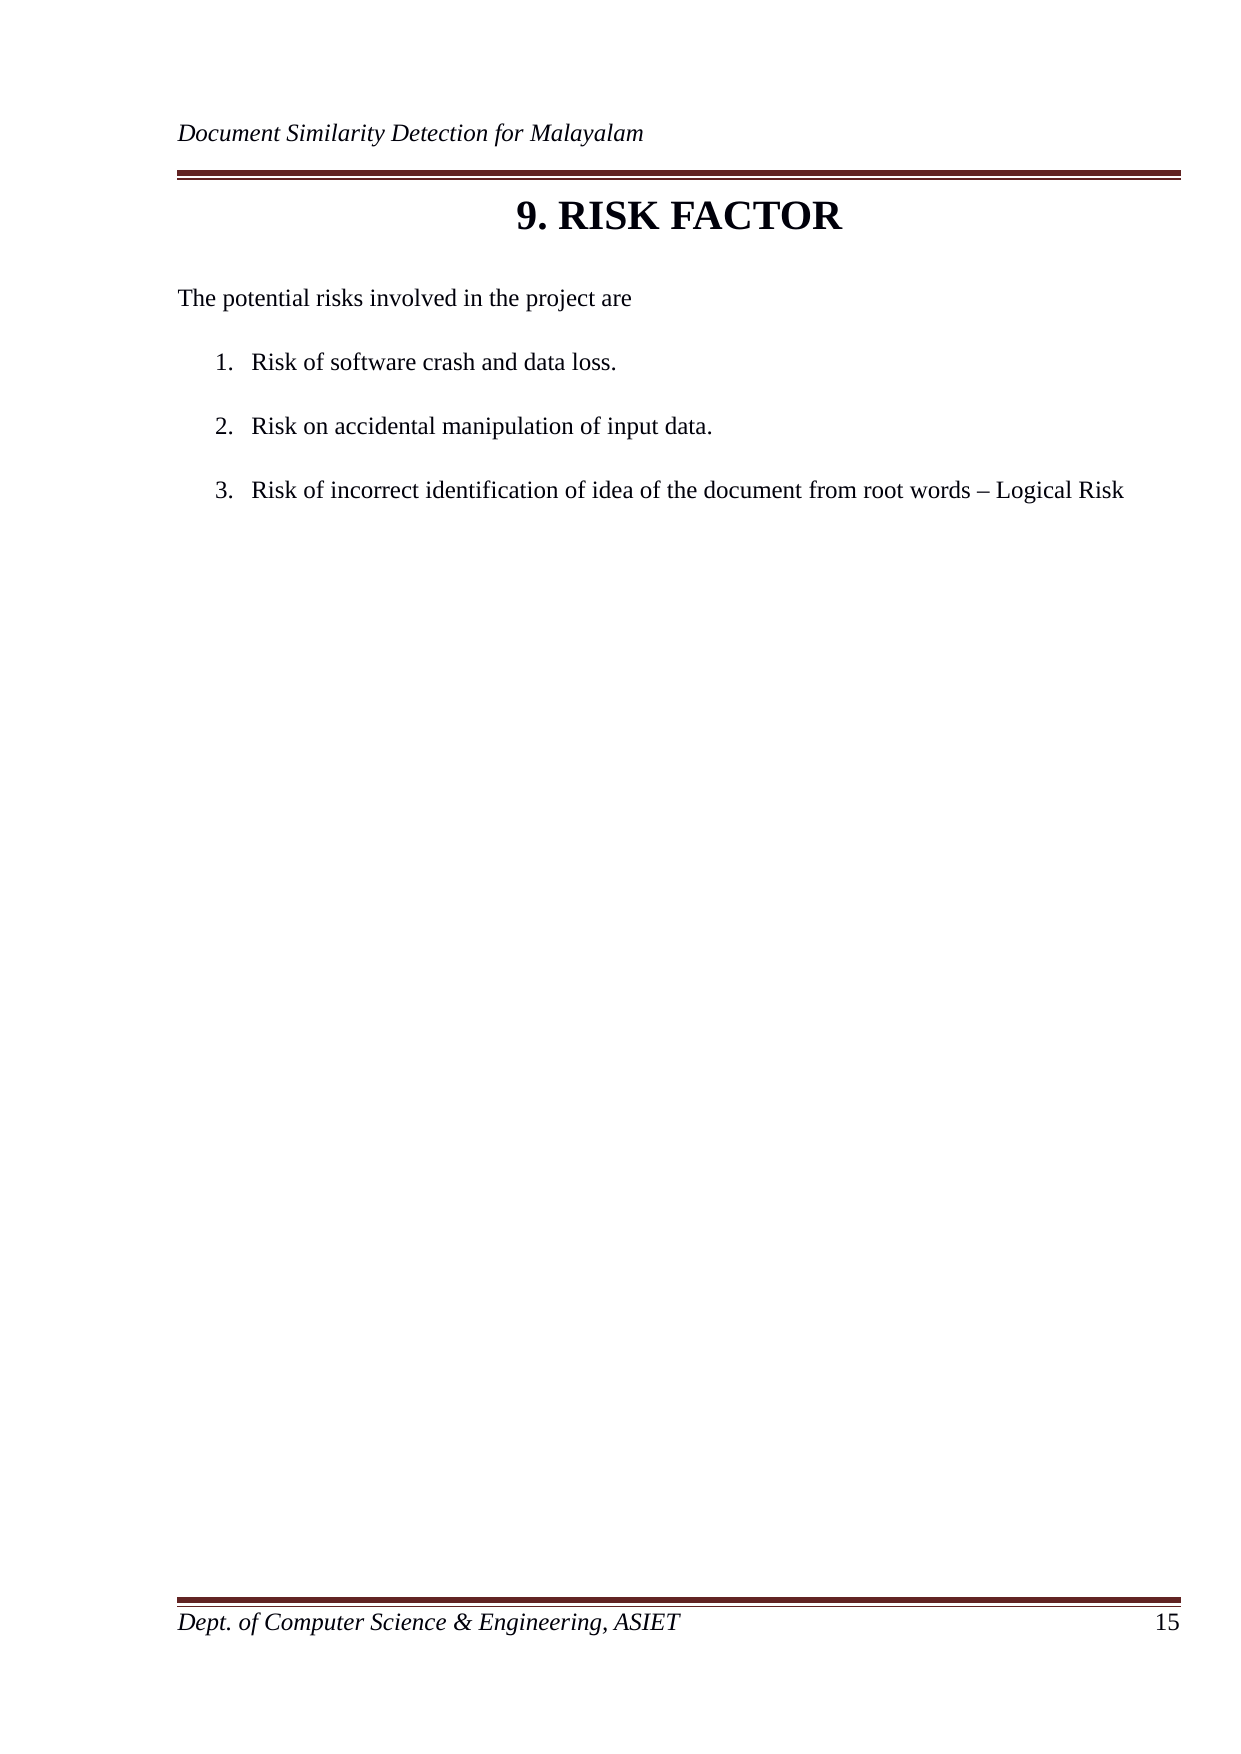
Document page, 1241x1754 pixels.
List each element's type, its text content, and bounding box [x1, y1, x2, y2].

text 9. RISK FACTOR [177, 191, 1181, 239]
list Risk of software crash and data loss. [215, 347, 1181, 376]
list Risk on accidental manipulation of input data. [215, 411, 1181, 440]
text The potential risks involved in the project are [177, 283, 1181, 312]
list Risk of incorrect identification of idea of the document from root words – Logical Risk [215, 475, 1181, 504]
